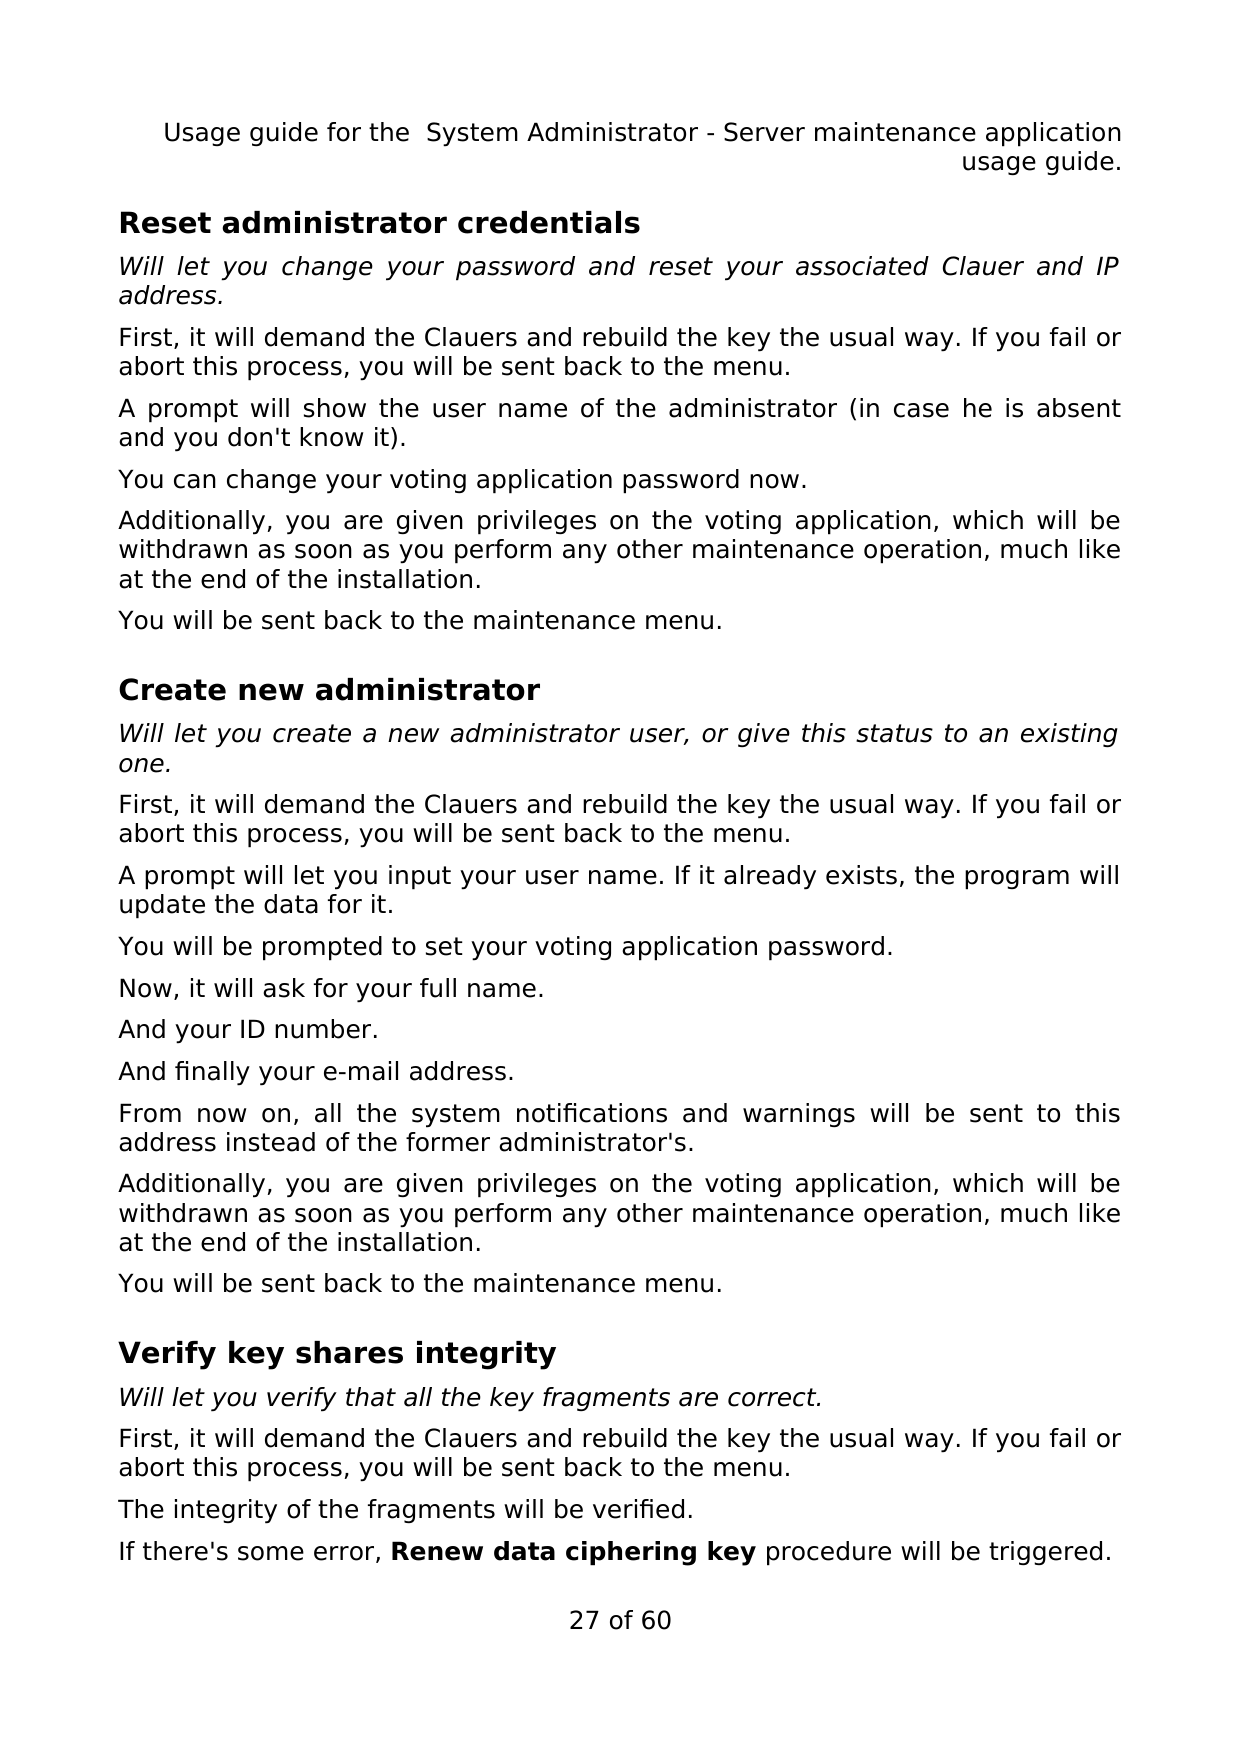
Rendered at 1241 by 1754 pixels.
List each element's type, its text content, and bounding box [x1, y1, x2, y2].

subtitle Verify key shares integrity [118, 1336, 1122, 1370]
text And finally your e-mail address. [118, 1057, 1122, 1086]
text Additionally, you are given privileges on the voting application, which will be withdrawn as soon as you perform any other maintenance operation, much like at the end of the installation. [118, 1170, 1122, 1257]
text You can change your voting application password now. [118, 465, 1122, 494]
text You will be sent back to the maintenance menu. [118, 1270, 1122, 1299]
text A prompt will let you input your user name. If it already exists, the program will update the data for it. [118, 861, 1122, 920]
text Will let you verify that all the key fragments are correct. [118, 1383, 1122, 1412]
text First, it will demand the Clauers and rebuild the key the usual way. If you fail or abort this process, you will be sent back to the menu. [118, 791, 1122, 849]
text First, it will demand the Clauers and rebuild the key the usual way. If you fail or abort this process, you will be sent back to the menu. [118, 323, 1122, 382]
text The integrity of the fragments will be verified. [118, 1495, 1122, 1524]
text From now on, all the system notifications and warnings will be sent to this address instead of the former administrator's. [118, 1099, 1122, 1157]
subtitle Create new administrator [118, 673, 1122, 707]
text Now, it will ask for your full name. [118, 974, 1122, 1003]
text A prompt will show the user name of the administrator (in case he is absent and you don't know it). [118, 394, 1122, 452]
text If there's some error, Renew data ciphering key procedure will be triggered. [118, 1537, 1122, 1566]
text And your ID number. [118, 1016, 1122, 1045]
text First, it will demand the Clauers and rebuild the key the usual way. If you fail or abort this process, you will be sent back to the menu. [118, 1424, 1122, 1483]
text You will be prompted to set your voting application password. [118, 932, 1122, 961]
text Additionally, you are given privileges on the voting application, which will be withdrawn as soon as you perform any other maintenance operation, much like at the end of the installation. [118, 507, 1122, 594]
text Will let you create a new administrator user, or give this status to an existing one. [118, 720, 1122, 778]
text Will let you change your password and reset your associated Clauer and IP address. [118, 252, 1122, 311]
text You will be sent back to the maintenance menu. [118, 607, 1122, 636]
subtitle Reset administrator credentials [118, 206, 1122, 240]
